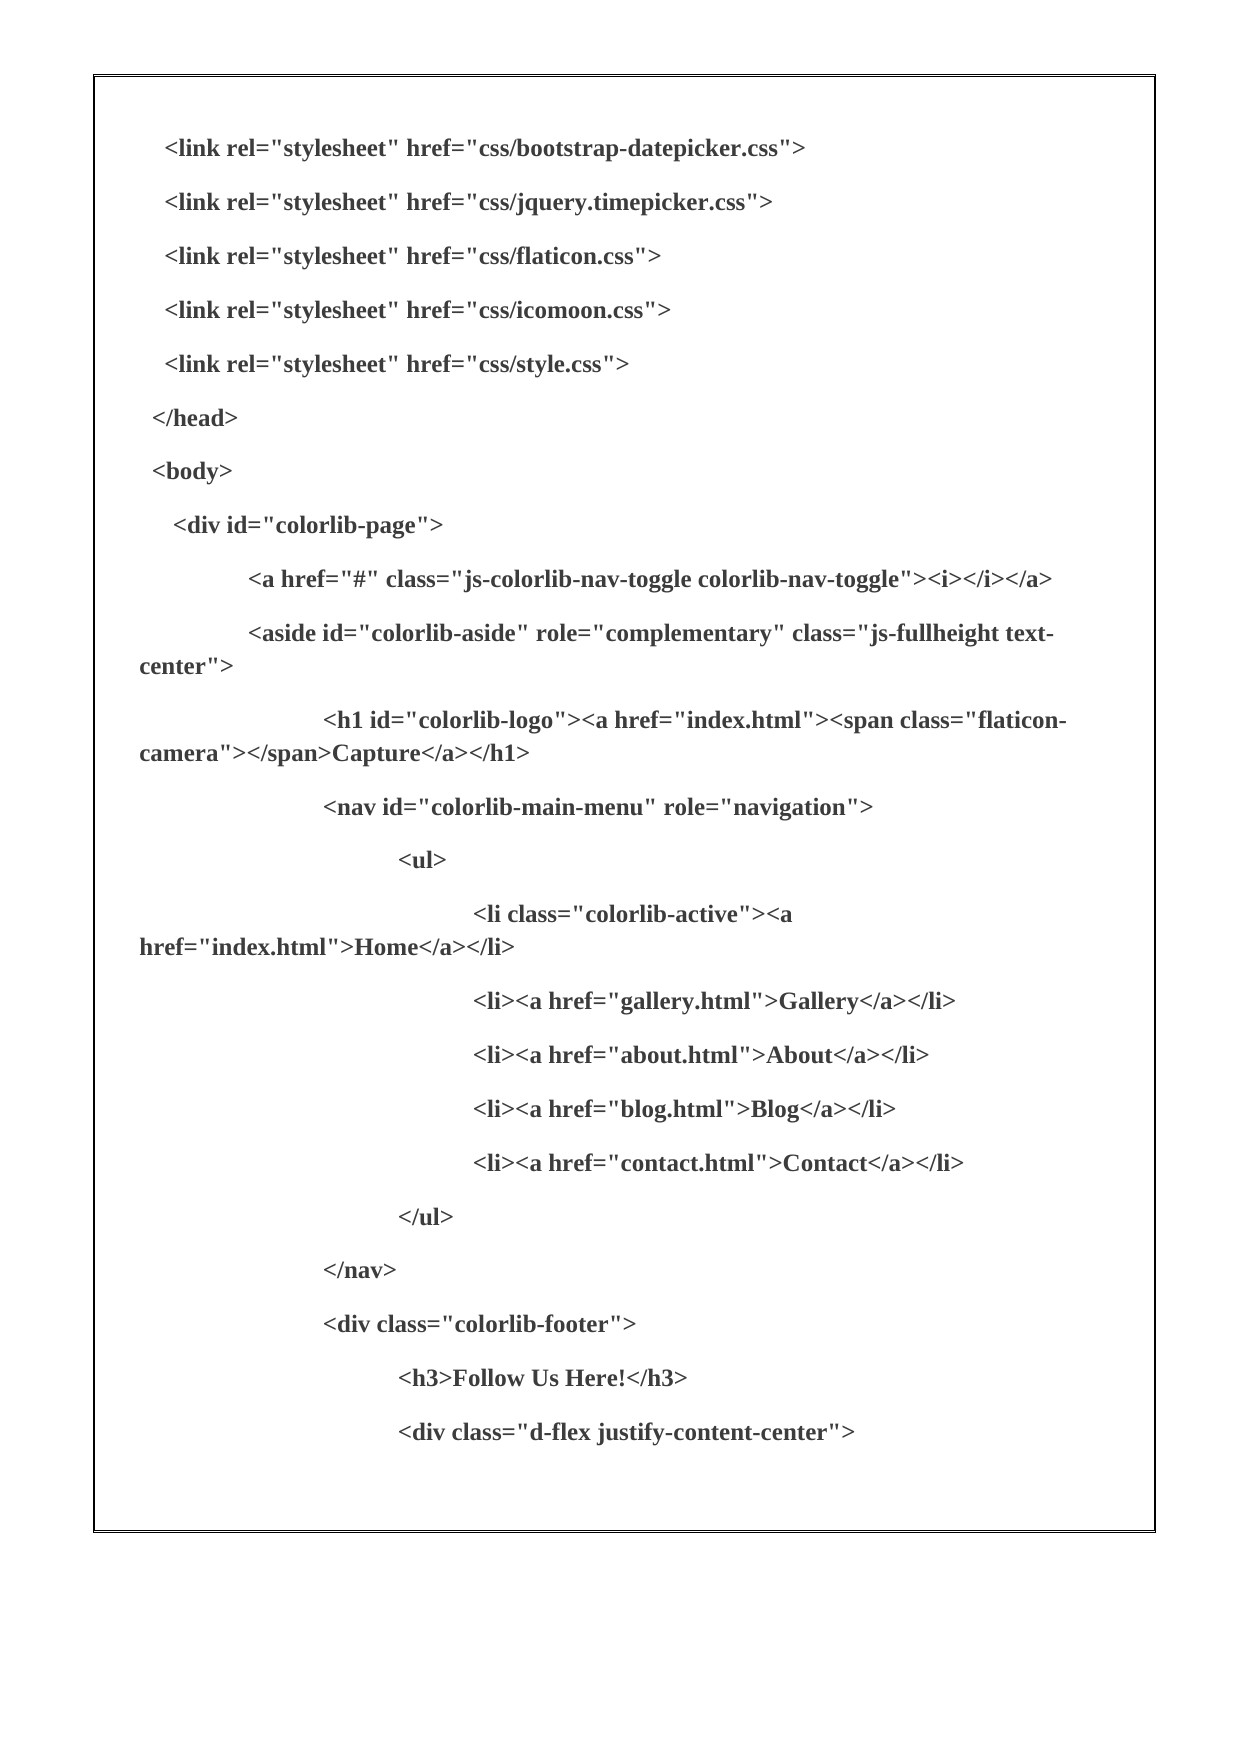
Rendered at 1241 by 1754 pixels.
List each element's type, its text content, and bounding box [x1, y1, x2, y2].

text <li><a href="blog.html">Blog</a></li> [139, 1094, 1098, 1123]
text <link rel="stylesheet" href="css/jquery.timepicker.css"> [139, 187, 1098, 216]
text <link rel="stylesheet" href="css/style.css"> [139, 349, 1098, 377]
text <h3>Follow Us Here!</h3> [139, 1363, 1098, 1392]
text <div class="colorlib-footer"> [139, 1309, 1098, 1338]
text <div id="colorlib-page"> [139, 510, 1098, 539]
text <aside id="colorlib-aside" role="complementary" class="js-fullheight text-center"> [139, 618, 1098, 680]
text <body> [139, 456, 1098, 485]
text <link rel="stylesheet" href="css/icomoon.css"> [139, 295, 1098, 324]
text </ul> [139, 1202, 1098, 1231]
text <link rel="stylesheet" href="css/flaticon.css"> [139, 241, 1098, 270]
text <li><a href="gallery.html">Gallery</a></li> [139, 986, 1098, 1015]
text <link rel="stylesheet" href="css/bootstrap-datepicker.css"> [139, 133, 1098, 162]
text <ul> [139, 846, 1098, 874]
text <div class="d-flex justify-content-center"> [139, 1417, 1098, 1446]
text <a href="#" class="js-colorlib-nav-toggle colorlib-nav-toggle"><i></i></a> [139, 564, 1098, 593]
text </head> [139, 403, 1098, 431]
text <h1 id="colorlib-logo"><a href="index.html"><span class="flaticon-camera"></span>Capture</a></h1> [139, 705, 1098, 767]
text </nav> [139, 1256, 1098, 1284]
text <li><a href="contact.html">Contact</a></li> [139, 1148, 1098, 1177]
text <li><a href="about.html">About</a></li> [139, 1040, 1098, 1069]
text <li class="colorlib-active"><a href="index.html">Home</a></li> [139, 899, 1098, 961]
text <nav id="colorlib-main-menu" role="navigation"> [139, 792, 1098, 821]
